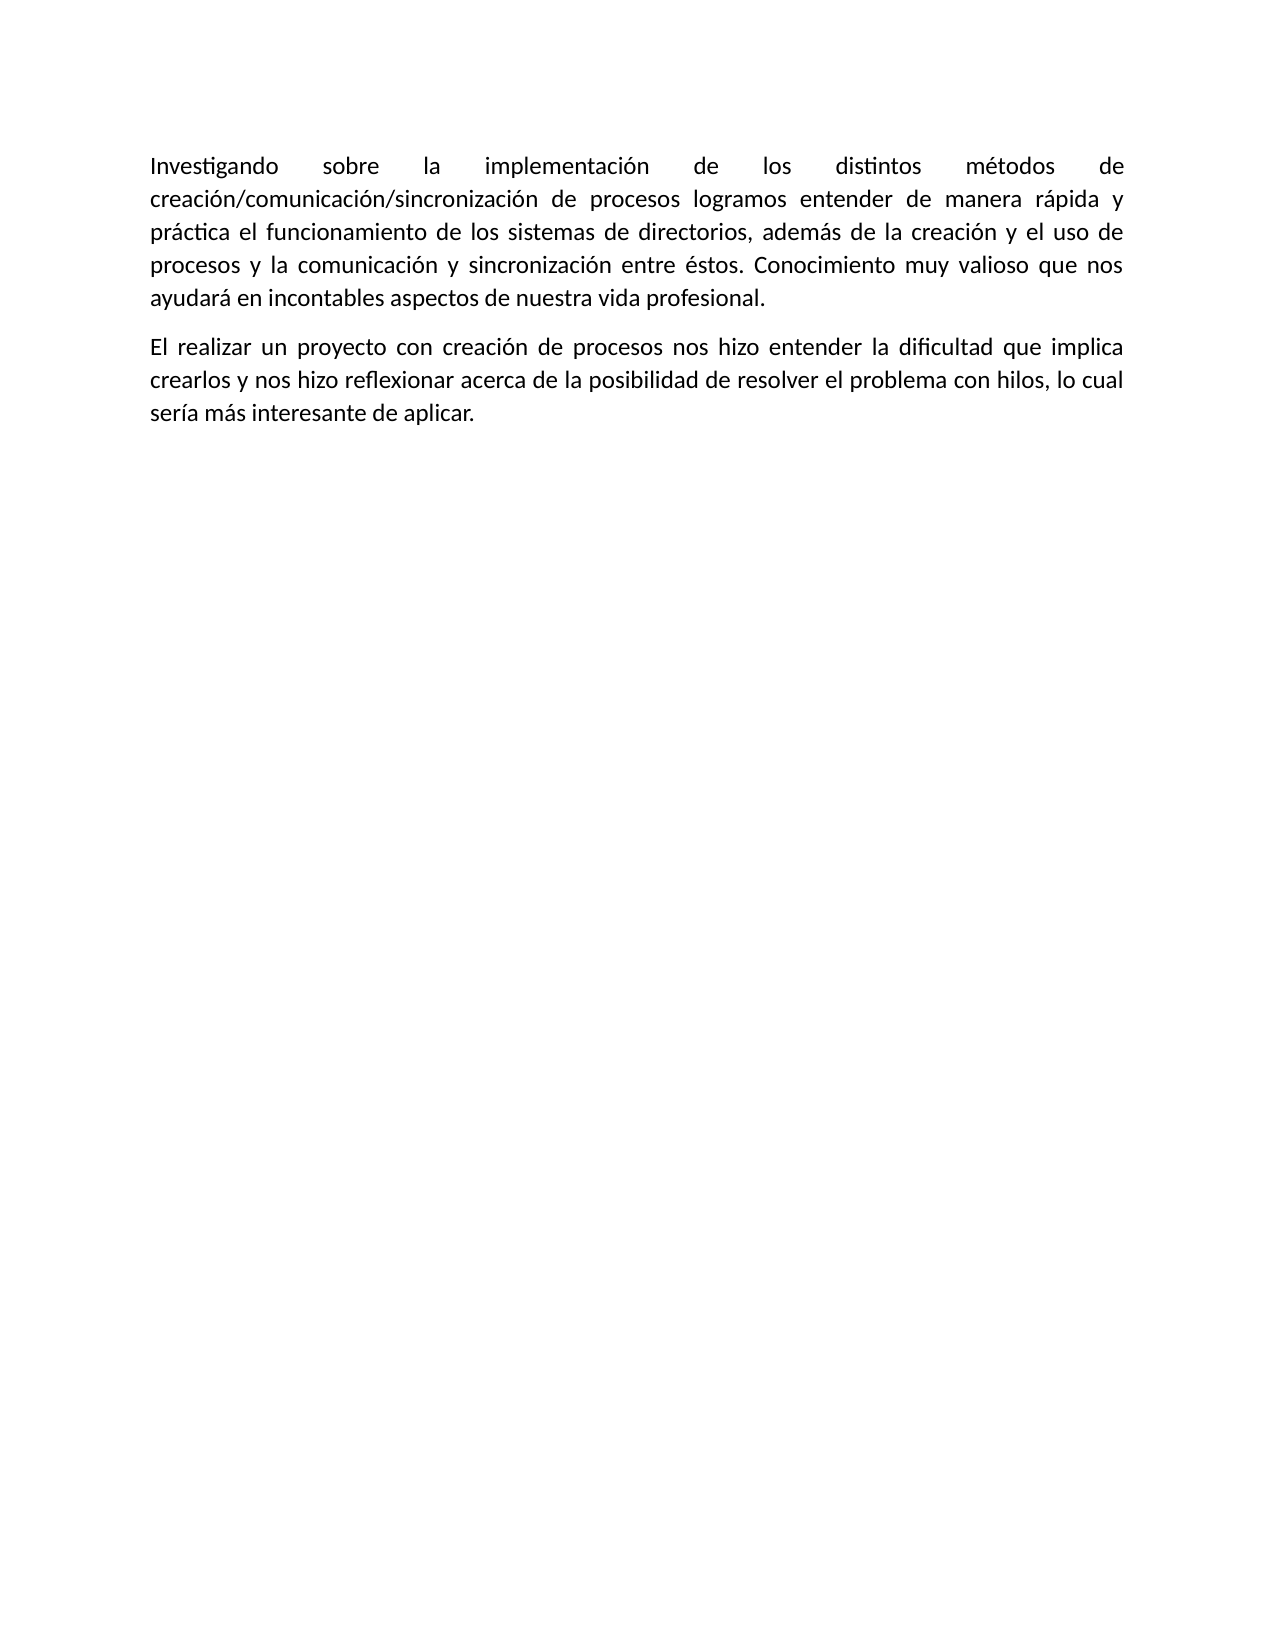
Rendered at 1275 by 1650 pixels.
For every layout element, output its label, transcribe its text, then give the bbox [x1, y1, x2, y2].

text El realizar un proyecto con creación de procesos nos hizo entender la dificultad que implica crearlos y nos hizo reflexionar acerca de la posibilidad de resolver el problema con hilos, lo cual sería más interesante de aplicar. [150, 331, 1125, 428]
text Investigando sobre la implementación de los distintos métodos de creación/comunicación/sincronización de procesos logramos entender de manera rápida y práctica el funcionamiento de los sistemas de directorios, además de la creación y el uso de procesos y la comunicación y sincronización entre éstos. Conocimiento muy valioso que nos ayudará en incontables aspectos de nuestra vida profesional. [150, 150, 1125, 312]
